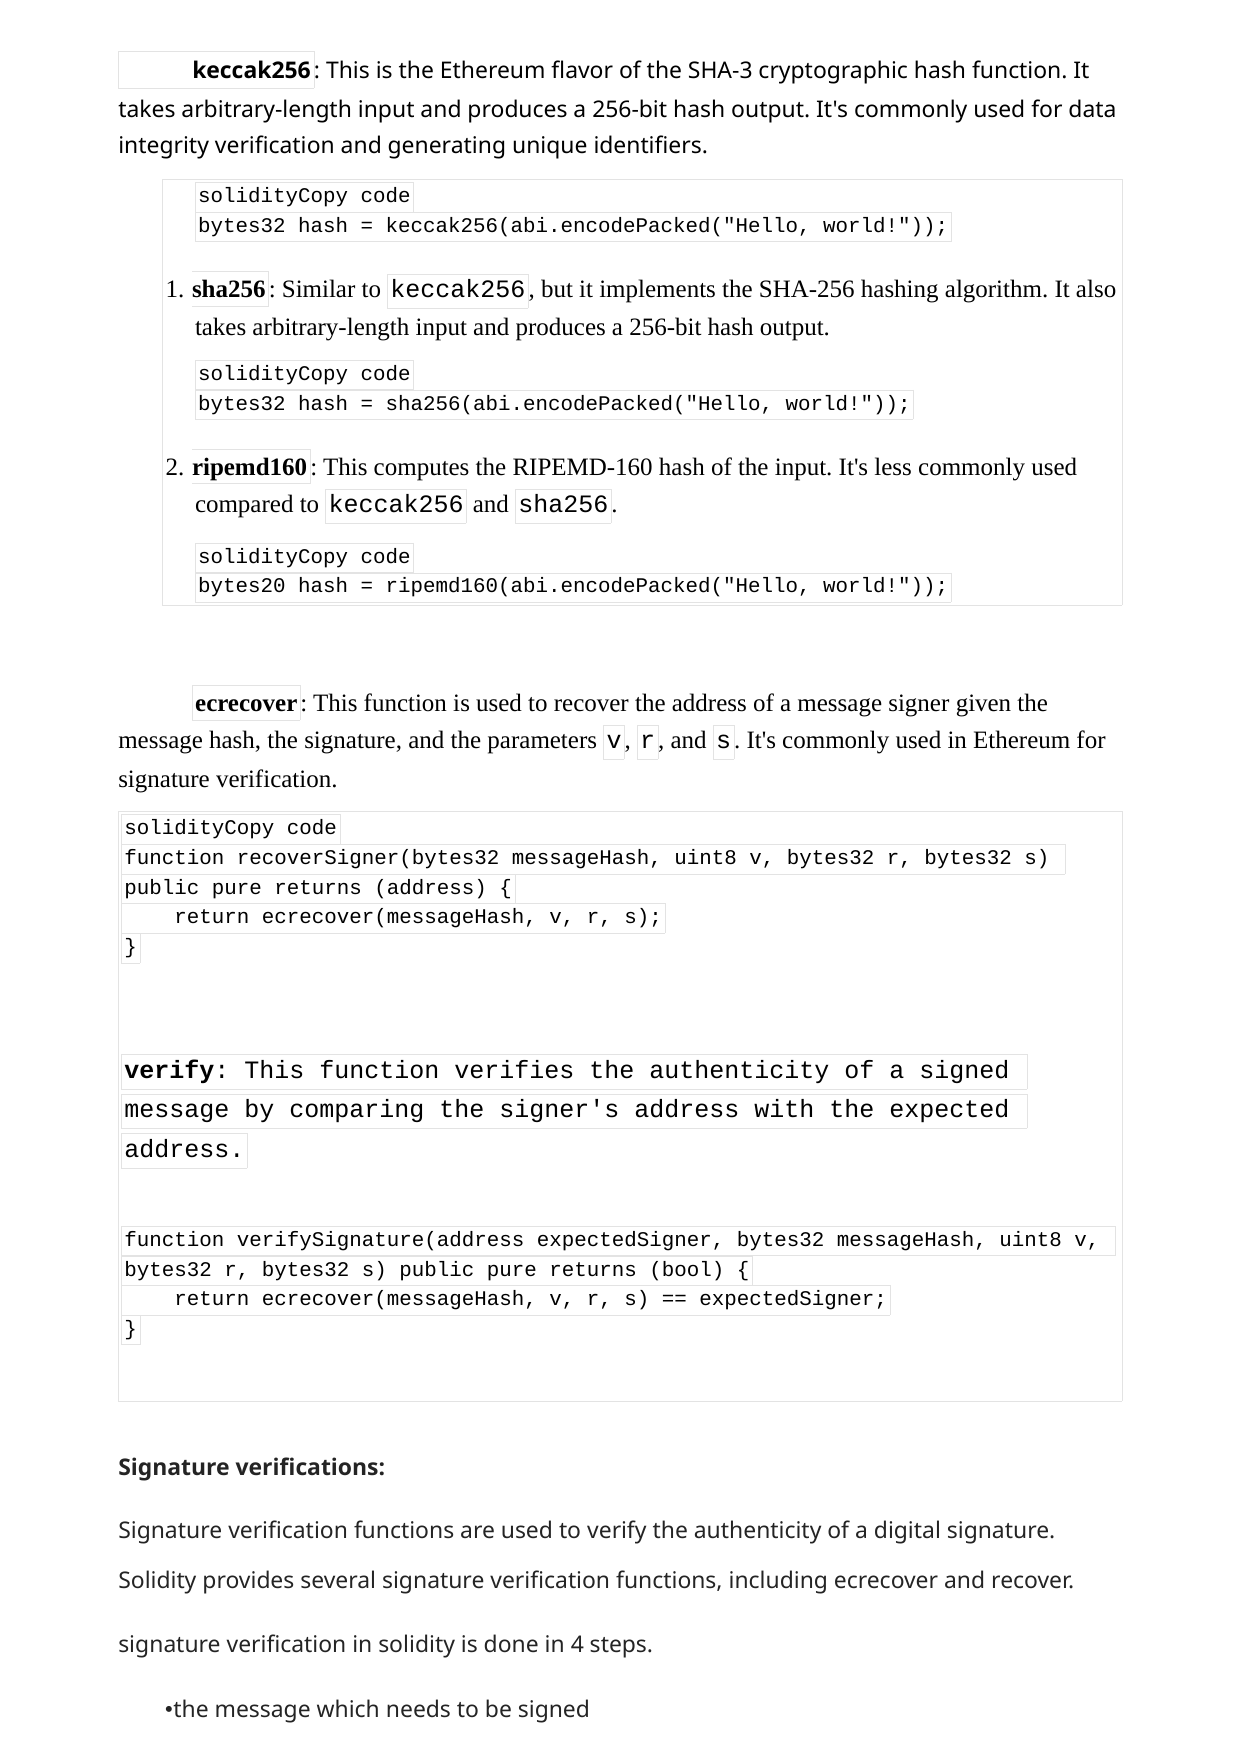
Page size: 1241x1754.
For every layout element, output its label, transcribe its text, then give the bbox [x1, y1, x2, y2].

text solidityCopy code [119, 812, 1122, 841]
list the message which needs to be signed [165, 1674, 1122, 1724]
text ecrecover: This function is used to recover the address of a message signer given the message hash, the signature, and the parameters v, r, and s. It's commonly used in Ethereum for signature verification. [118, 685, 1122, 792]
text return ecrecover(messageHash, v, r, s) == expectedSigner; [753, 1282, 1122, 1312]
list bytes20 hash = ripemd160(abi.encodePacked("Hello, world!")); [163, 569, 1122, 605]
text signature verification in solidity is done in 4 steps. [118, 1609, 1122, 1659]
list bytes32 hash = keccak256(abi.encodePacked("Hello, world!")); [414, 209, 1122, 242]
text } [122, 930, 1122, 963]
list solidityCopy code [163, 540, 1122, 569]
text Signature verification functions are used to verify the authenticity of a digital signature. Solidity provides several signature verification functions, including ecrecover and recover. [118, 1495, 1122, 1595]
text return ecrecover(messageHash, v, r, s) == expectedSigner; [122, 1286, 890, 1312]
text return ecrecover(messageHash, v, r, s); [122, 904, 665, 930]
list ripemd160: This computes the RIPEMD-160 hash of the input. It's less commonly used compared to keccak256 and sha256. [163, 446, 1122, 523]
text keccak256: This is the Ethereum flavor of the SHA-3 cryptographic hash function. It takes arbitrary-length input and produces a 256-bit hash output. It's commonly used for data integrity verification and generating unique identifiers. [118, 51, 1122, 160]
subtitle Signature verifications: [118, 1451, 1122, 1482]
list sha256: Similar to keccak256, but it implements the SHA-256 hashing algorithm. It also takes arbitrary-length input and produces a 256-bit hash output. [163, 268, 1122, 341]
list solidityCopy code [163, 180, 1122, 209]
text function verifySignature(address expectedSigner, bytes32 messageHash, uint8 v, bytes32 r, bytes32 s) public pure returns (bool) { [119, 1223, 1122, 1282]
list bytes32 hash = sha256(abi.encodePacked("Hello, world!")); [414, 387, 1122, 419]
list bytes32 hash = sha256(abi.encodePacked("Hello, world!")); [196, 391, 913, 419]
text } [122, 1312, 1122, 1344]
list bytes32 hash = keccak256(abi.encodePacked("Hello, world!")); [196, 213, 951, 241]
list solidityCopy code [163, 357, 1122, 387]
text return ecrecover(messageHash, v, r, s); [516, 900, 1122, 930]
text verify: This function verifies the authenticity of a signed message by comparing the signer's address with the expected address. [119, 1051, 1122, 1168]
text function recoverSigner(bytes32 messageHash, uint8 v, bytes32 r, bytes32 s) public pure returns (address) { [122, 841, 1122, 900]
